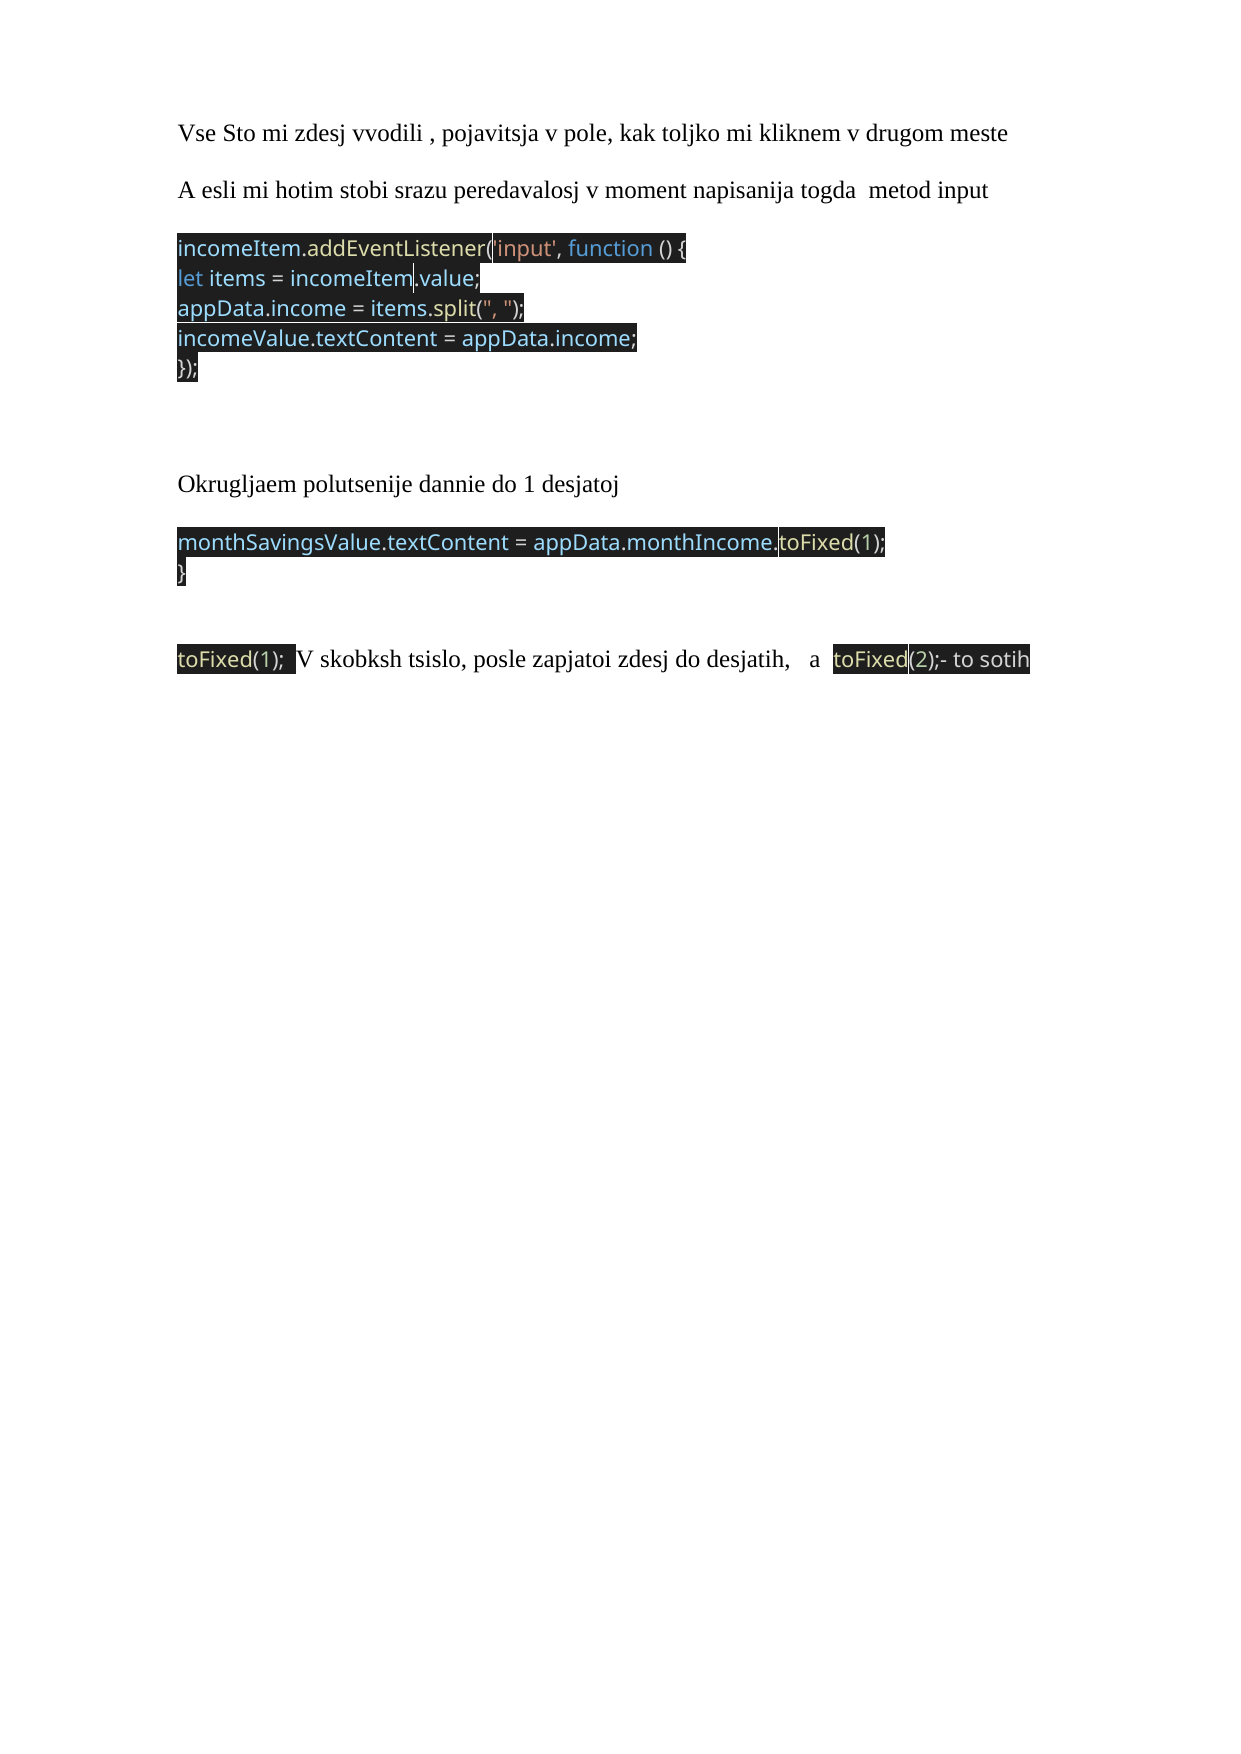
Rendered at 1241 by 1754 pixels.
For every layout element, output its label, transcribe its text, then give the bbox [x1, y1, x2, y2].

text appData.income = items.split(", "); [177, 293, 1152, 322]
text incomeValue.textContent = appData.income; [177, 322, 1152, 352]
text }); [177, 352, 1152, 382]
text Okrugljaem polutsenije dannie do 1 desjatoj [177, 469, 1152, 498]
text Vse Sto mi zdesj vvodili , pojavitsja v pole, kak toljko mi kliknem v drugom meste [177, 118, 1152, 147]
text A esli mi hotim stobi srazu peredavalosj v moment napisanija togda metod input [177, 176, 1152, 204]
text toFixed(1); V skobksh tsislo, posle zapjatoi zdesj do desjatih, a toFixed(2);- to sotih [177, 644, 1152, 674]
text incomeItem.addEventListener('input', function () { [177, 233, 1152, 263]
text let items = incomeItem.value; [177, 263, 1152, 293]
text monthSavingsValue.textContent = appData.monthIncome.toFixed(1); [177, 527, 1152, 557]
text } [177, 557, 1152, 586]
